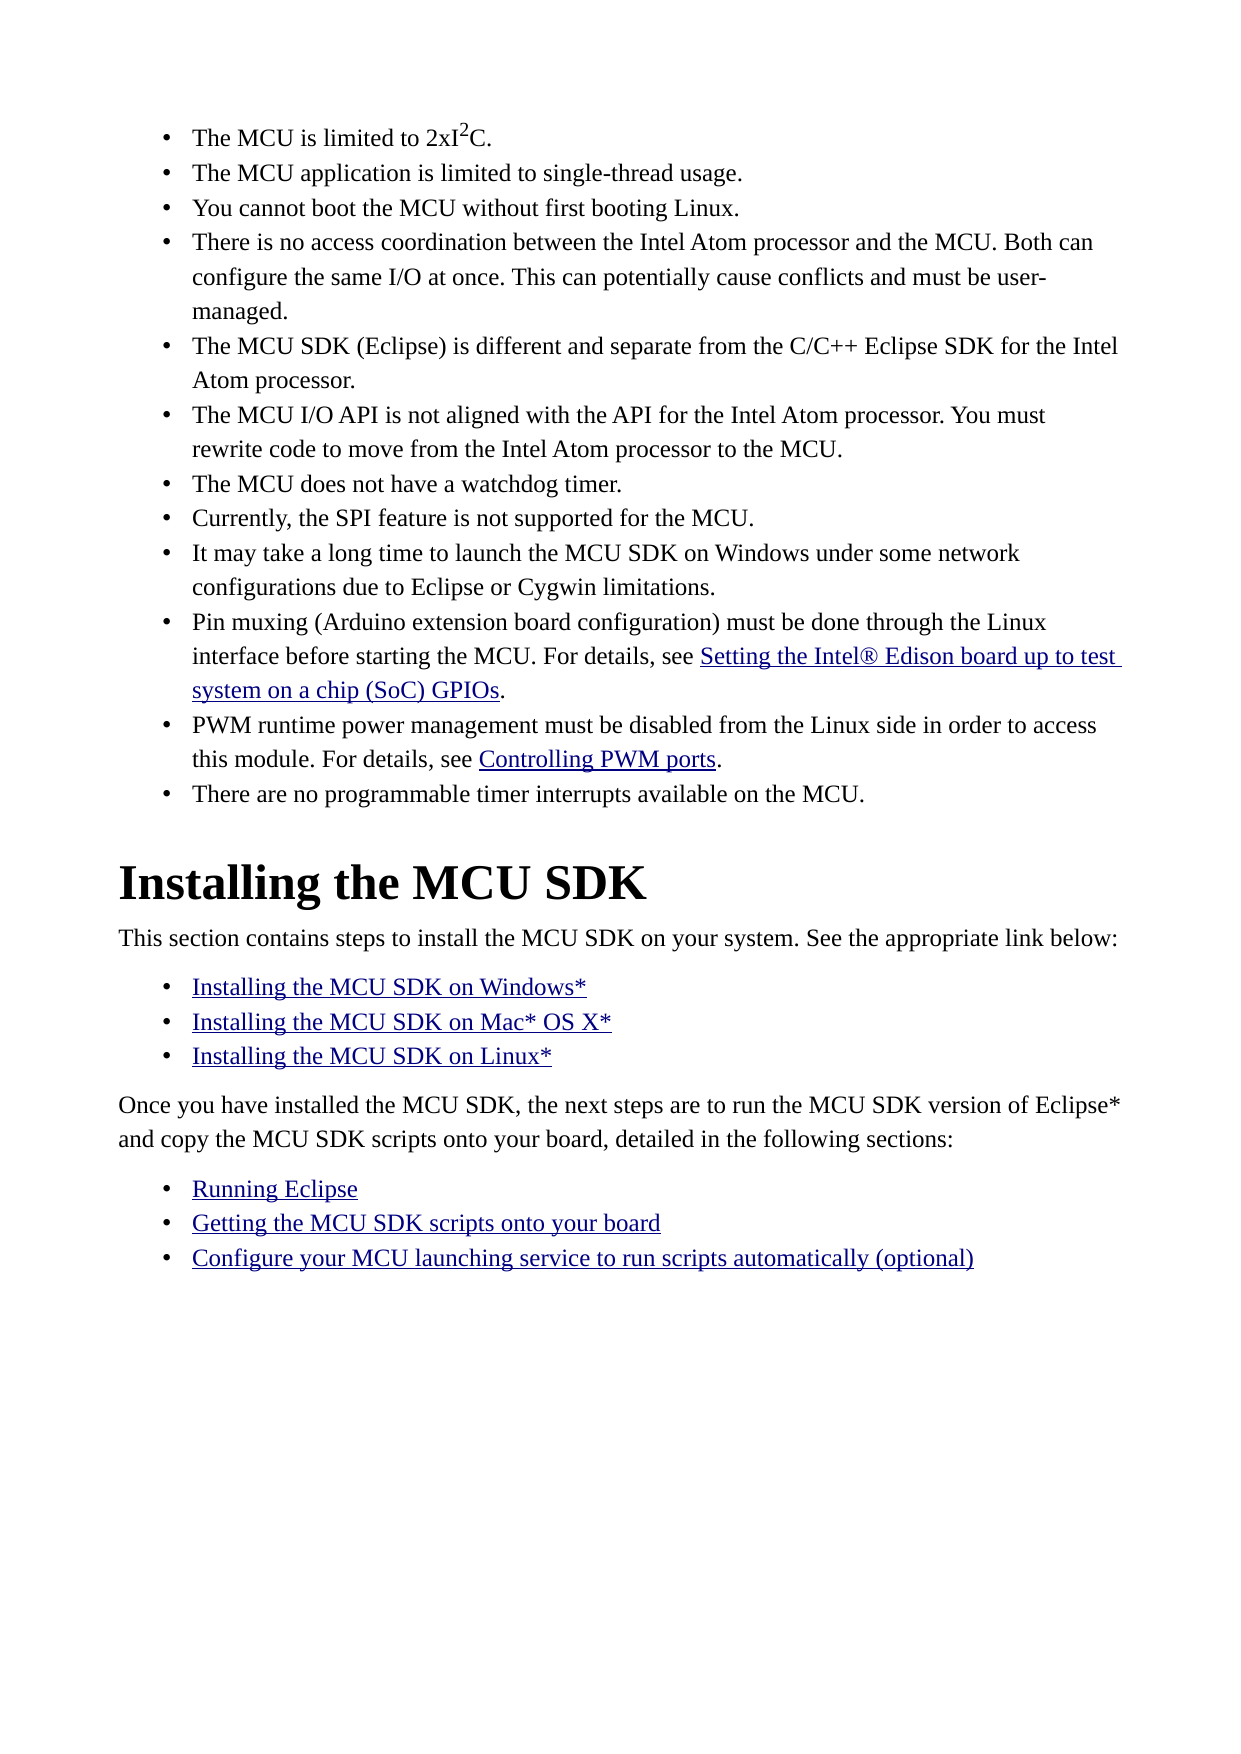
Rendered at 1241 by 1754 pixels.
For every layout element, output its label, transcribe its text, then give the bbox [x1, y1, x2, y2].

list The MCU SDK (Eclipse) is different and separate from the C/C++ Eclipse SDK for the Intel Atom processor. [162, 331, 1122, 394]
list Currently, the SPI feature is not supported for the MCU. [162, 503, 1122, 532]
list There is no access coordination between the Intel Atom processor and the MCU. Both can configure the same I/O at once. This can potentially cause conflicts and must be user-managed. [162, 227, 1122, 325]
list It may take a long time to launch the MCU SDK on Windows under some network configurations due to Eclipse or Cygwin limitations. [162, 538, 1122, 601]
list Installing the MCU SDK on Mac* OS X* [162, 1007, 1122, 1035]
list Configure your MCU launching service to run scripts automatically (optional) [162, 1243, 1122, 1271]
list There are no programmable timer interrupts available on the MCU. [162, 779, 1122, 808]
list The MCU is limited to 2xI2C. [162, 118, 1122, 152]
list Running Eclipse [162, 1174, 1122, 1202]
text Once you have installed the MCU SDK, the next steps are to run the MCU SDK version of Eclipse* and copy the MCU SDK scripts onto your board, detailed in the following sections: [118, 1090, 1122, 1153]
list The MCU does not have a watchdog timer. [162, 469, 1122, 497]
list Installing the MCU SDK on Linux* [162, 1041, 1122, 1070]
list Getting the MCU SDK scripts onto your board [162, 1208, 1122, 1237]
list PWM runtime power management must be disabled from the Linux side in order to access this module. For details, see Controlling PWM ports. [162, 710, 1122, 773]
list The MCU application is limited to single-thread usage. [162, 158, 1122, 187]
list The MCU I/O API is not aligned with the API for the Intel Atom processor. You must rewrite code to move from the Intel Atom processor to the MCU. [162, 400, 1122, 463]
list Installing the MCU SDK on Windows* [162, 972, 1122, 1001]
text This section contains steps to install the MCU SDK on your system. See the appropriate link below: [118, 923, 1122, 952]
subtitle Installing the MCU SDK [118, 853, 1122, 911]
list Pin muxing (Arduino extension board configuration) must be done through the Linux interface before starting the MCU. For details, see Setting the Intel® Edison board up to test system on a chip (SoC) GPIOs. [162, 607, 1122, 704]
list You cannot boot the MCU without first booting Linux. [162, 193, 1122, 222]
